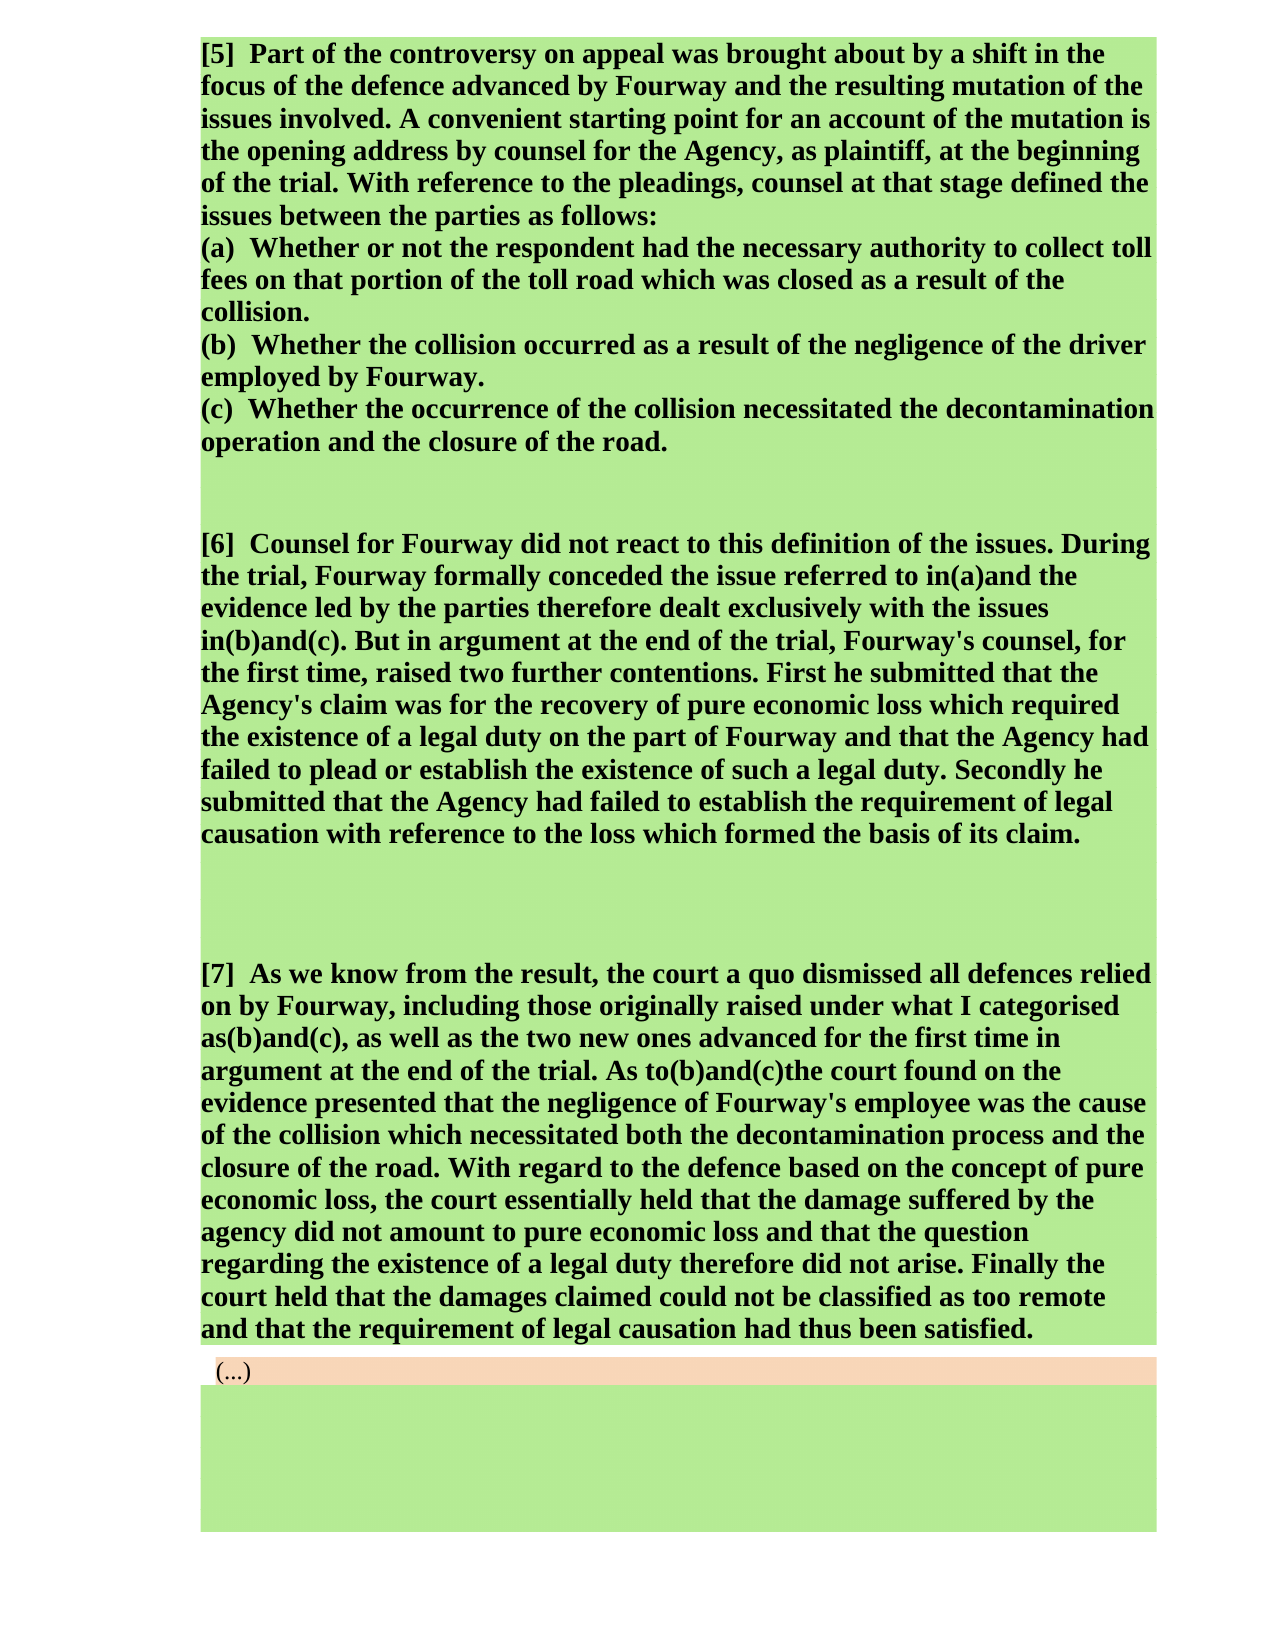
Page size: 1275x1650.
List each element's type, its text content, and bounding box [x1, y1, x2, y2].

picture [200, 767, 1157, 1345]
picture [200, 1357, 1157, 1532]
subtitle [7] As we know from the result, the court a quo dismissed all defences relied on by Fourway, including those originally raised under what I categorised as(b)and(c), as well as the two new ones advanced for the first time in argument at the end of the trial. As to(b)and(c)the court found on the evidence presented that the negligence of Fourway's employee was the cause of the collision which necessitated both the decontamination process and the closure of the road. With regard to the defence based on the concept of pure economic loss, the court essentially held that the damage suffered by the agency did not amount to pure economic loss and that the question regarding the existence of a legal duty therefore did not arise. Finally the court held that the damages claimed could not be classified as too remote and that the requirement of legal causation had thus been satisfied. [201, 957, 1157, 1345]
subtitle [5] Part of the controversy on appeal was brought about by a shift in the focus of the defence advanced by Fourway and the resulting mutation of the issues involved. A convenient starting point for an account of the mutation is the opening address by counsel for the Agency, as plaintiff, at the beginning of the trial. With reference to the pleadings, counsel at that stage defined the issues between the parties as follows: (a) Whether or not the respondent had the necessary authority to collect toll fees on that portion of the toll road which was closed as a result of the collision. (b) Whether the collision occurred as a result of the negligence of the driver employed by Fourway. (c) Whether the occurrence of the collision necessitated the decontamination operation and the closure of the road. [201, 37, 1157, 489]
subtitle [6] Counsel for Fourway did not react to this definition of the issues. During the trial, Fourway formally conceded the issue referred to in(a)and the evidence led by the parties therefore dealt exclusively with the issues in(b)and(c). But in argument at the end of the trial, Fourway's counsel, for the first time, raised two further contentions. First he submitted that the Agency's claim was for the recovery of pure economic loss which required the existence of a legal duty on the part of Fourway and that the Agency had failed to plead or establish the existence of such a legal duty. Secondly he submitted that the Agency had failed to establish the requirement of legal causation with reference to the loss which formed the basis of its claim. [201, 527, 1157, 850]
picture [200, 277, 1157, 572]
text (...) [216, 1357, 1157, 1385]
